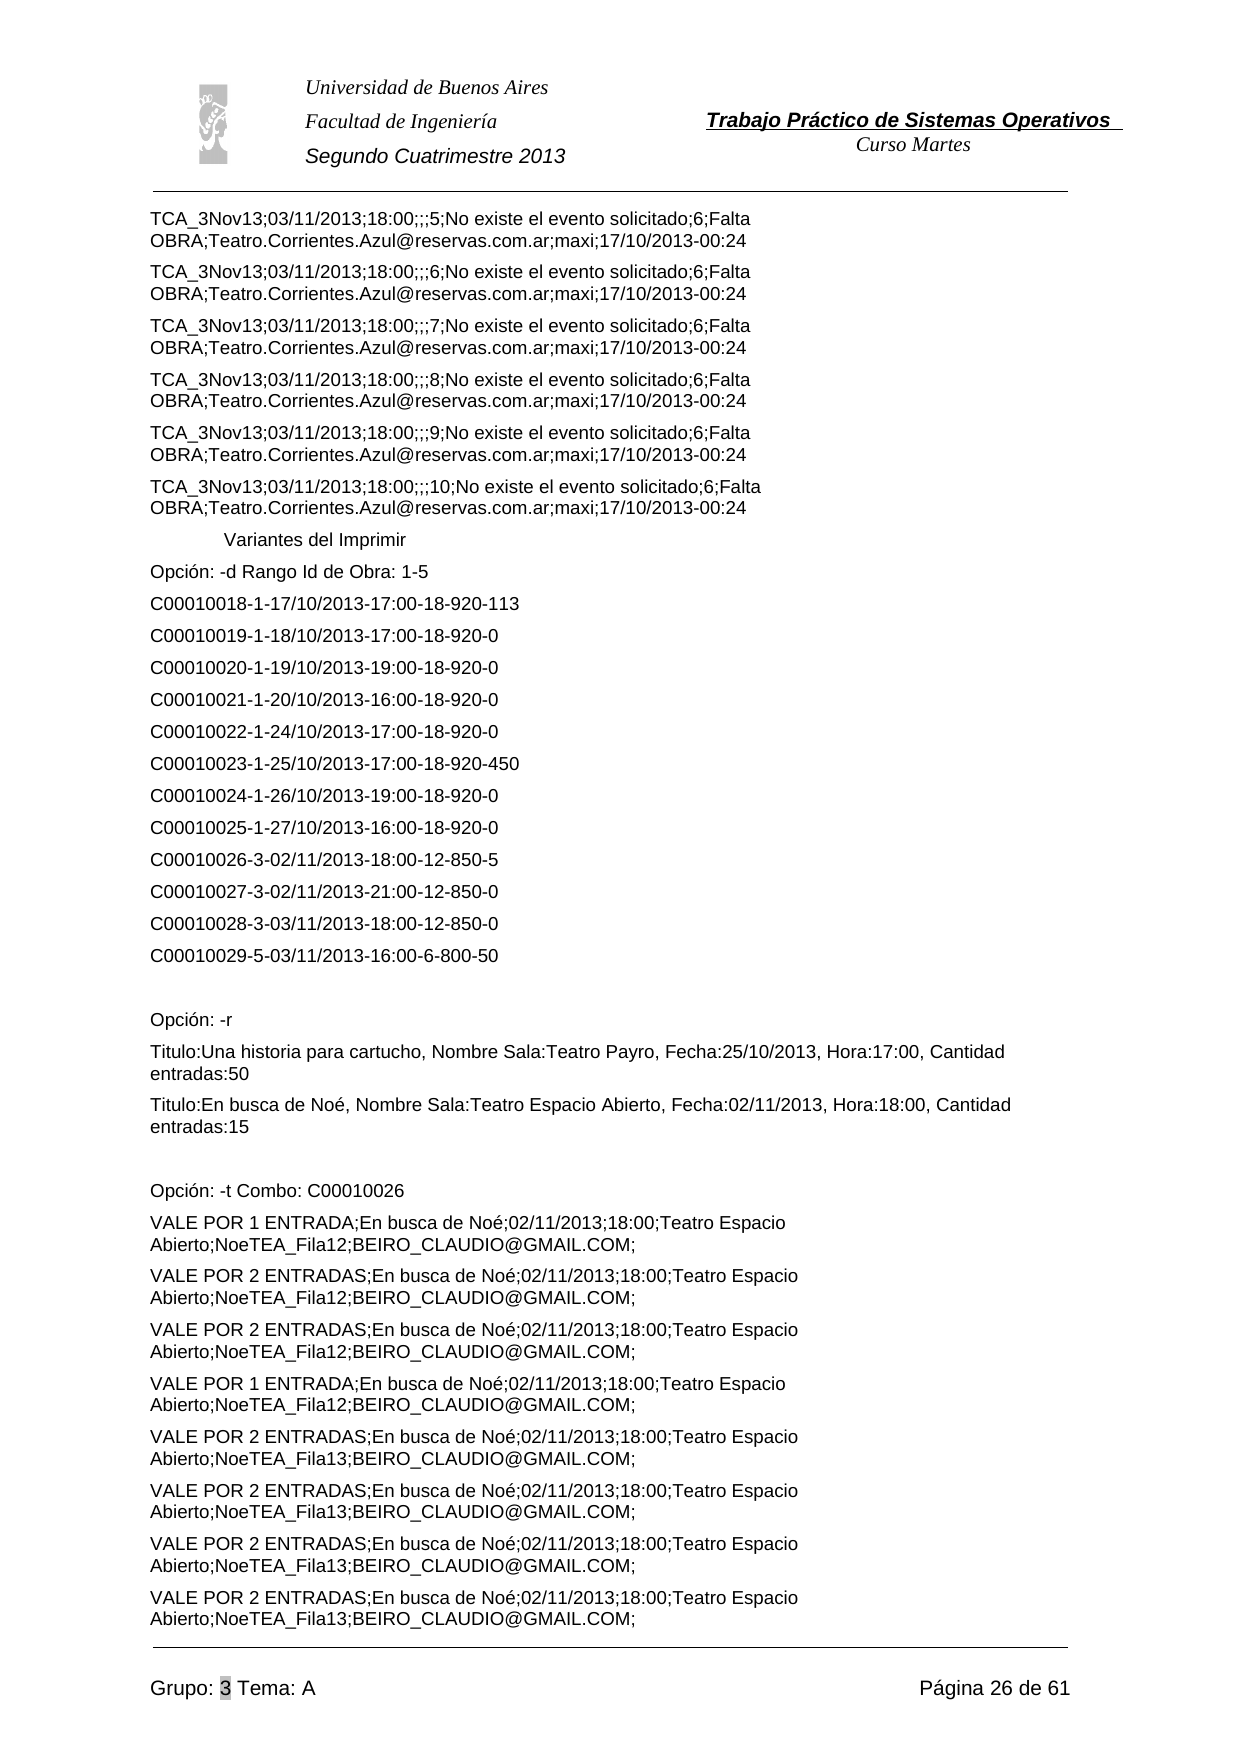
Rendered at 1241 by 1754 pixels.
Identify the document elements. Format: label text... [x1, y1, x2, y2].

text VALE POR 2 ENTRADAS;En busca de Noé;02/11/2013;18:00;Teatro Espacio Abierto;NoeTEA_Fila13;BEIRO_CLAUDIO@GMAIL.COM; [150, 1533, 1090, 1576]
text TCA_3Nov13;03/11/2013;18:00;;;7;No existe el evento solicitado;6;Falta OBRA;Teatro.Corrientes.Azul@reservas.com.ar;maxi;17/10/2013-00:24 [150, 315, 1090, 358]
text C00010018-1-17/10/2013-17:00-18-920-113 [150, 593, 1090, 614]
text VALE POR 1 ENTRADA;En busca de Noé;02/11/2013;18:00;Teatro Espacio Abierto;NoeTEA_Fila12;BEIRO_CLAUDIO@GMAIL.COM; [150, 1372, 1090, 1416]
text C00010019-1-18/10/2013-17:00-18-920-0 [150, 625, 1090, 647]
text C00010026-3-02/11/2013-18:00-12-850-5 [150, 849, 1090, 870]
text VALE POR 2 ENTRADAS;En busca de Noé;02/11/2013;18:00;Teatro Espacio Abierto;NoeTEA_Fila13;BEIRO_CLAUDIO@GMAIL.COM; [150, 1426, 1090, 1469]
text TCA_3Nov13;03/11/2013;18:00;;;10;No existe el evento solicitado;6;Falta OBRA;Teatro.Corrientes.Azul@reservas.com.ar;maxi;17/10/2013-00:24 [150, 476, 1090, 519]
text Titulo:En busca de Noé, Nombre Sala:Teatro Espacio Abierto, Fecha:02/11/2013, Hora:18:00, Cantidad entradas:15 [150, 1094, 1090, 1137]
text VALE POR 2 ENTRADAS;En busca de Noé;02/11/2013;18:00;Teatro Espacio Abierto;NoeTEA_Fila12;BEIRO_CLAUDIO@GMAIL.COM; [150, 1265, 1090, 1308]
text VALE POR 2 ENTRADAS;En busca de Noé;02/11/2013;18:00;Teatro Espacio Abierto;NoeTEA_Fila13;BEIRO_CLAUDIO@GMAIL.COM; [150, 1587, 1090, 1630]
text TCA_3Nov13;03/11/2013;18:00;;;5;No existe el evento solicitado;6;Falta OBRA;Teatro.Corrientes.Azul@reservas.com.ar;maxi;17/10/2013-00:24 [150, 208, 1090, 251]
text TCA_3Nov13;03/11/2013;18:00;;;9;No existe el evento solicitado;6;Falta OBRA;Teatro.Corrientes.Azul@reservas.com.ar;maxi;17/10/2013-00:24 [150, 422, 1090, 465]
text TCA_3Nov13;03/11/2013;18:00;;;6;No existe el evento solicitado;6;Falta OBRA;Teatro.Corrientes.Azul@reservas.com.ar;maxi;17/10/2013-00:24 [150, 261, 1090, 304]
picture [198, 82, 231, 166]
text Opción: -d Rango Id de Obra: 1-5 [150, 561, 1090, 583]
text C00010028-3-03/11/2013-18:00-12-850-0 [150, 913, 1090, 934]
text C00010029-5-03/11/2013-16:00-6-800-50 [150, 945, 1090, 966]
text C00010022-1-24/10/2013-17:00-18-920-0 [150, 721, 1090, 742]
text VALE POR 2 ENTRADAS;En busca de Noé;02/11/2013;18:00;Teatro Espacio Abierto;NoeTEA_Fila12;BEIRO_CLAUDIO@GMAIL.COM; [150, 1319, 1090, 1362]
text C00010021-1-20/10/2013-16:00-18-920-0 [150, 689, 1090, 711]
text Variantes del Imprimir [150, 529, 1090, 551]
text C00010023-1-25/10/2013-17:00-18-920-450 [150, 753, 1090, 774]
text Opción: -r [150, 1009, 1090, 1030]
text TCA_3Nov13;03/11/2013;18:00;;;8;No existe el evento solicitado;6;Falta OBRA;Teatro.Corrientes.Azul@reservas.com.ar;maxi;17/10/2013-00:24 [150, 368, 1090, 412]
text C00010020-1-19/10/2013-19:00-18-920-0 [150, 657, 1090, 678]
text VALE POR 2 ENTRADAS;En busca de Noé;02/11/2013;18:00;Teatro Espacio Abierto;NoeTEA_Fila13;BEIRO_CLAUDIO@GMAIL.COM; [150, 1479, 1090, 1523]
text C00010027-3-02/11/2013-21:00-12-850-0 [150, 881, 1090, 902]
text Opción: -t Combo: C00010026 [150, 1180, 1090, 1201]
text C00010024-1-26/10/2013-19:00-18-920-0 [150, 785, 1090, 806]
text VALE POR 1 ENTRADA;En busca de Noé;02/11/2013;18:00;Teatro Espacio Abierto;NoeTEA_Fila12;BEIRO_CLAUDIO@GMAIL.COM; [150, 1212, 1090, 1255]
text Titulo:Una historia para cartucho, Nombre Sala:Teatro Payro, Fecha:25/10/2013, Hora:17:00, Cantidad entradas:50 [150, 1041, 1090, 1084]
text C00010025-1-27/10/2013-16:00-18-920-0 [150, 817, 1090, 838]
